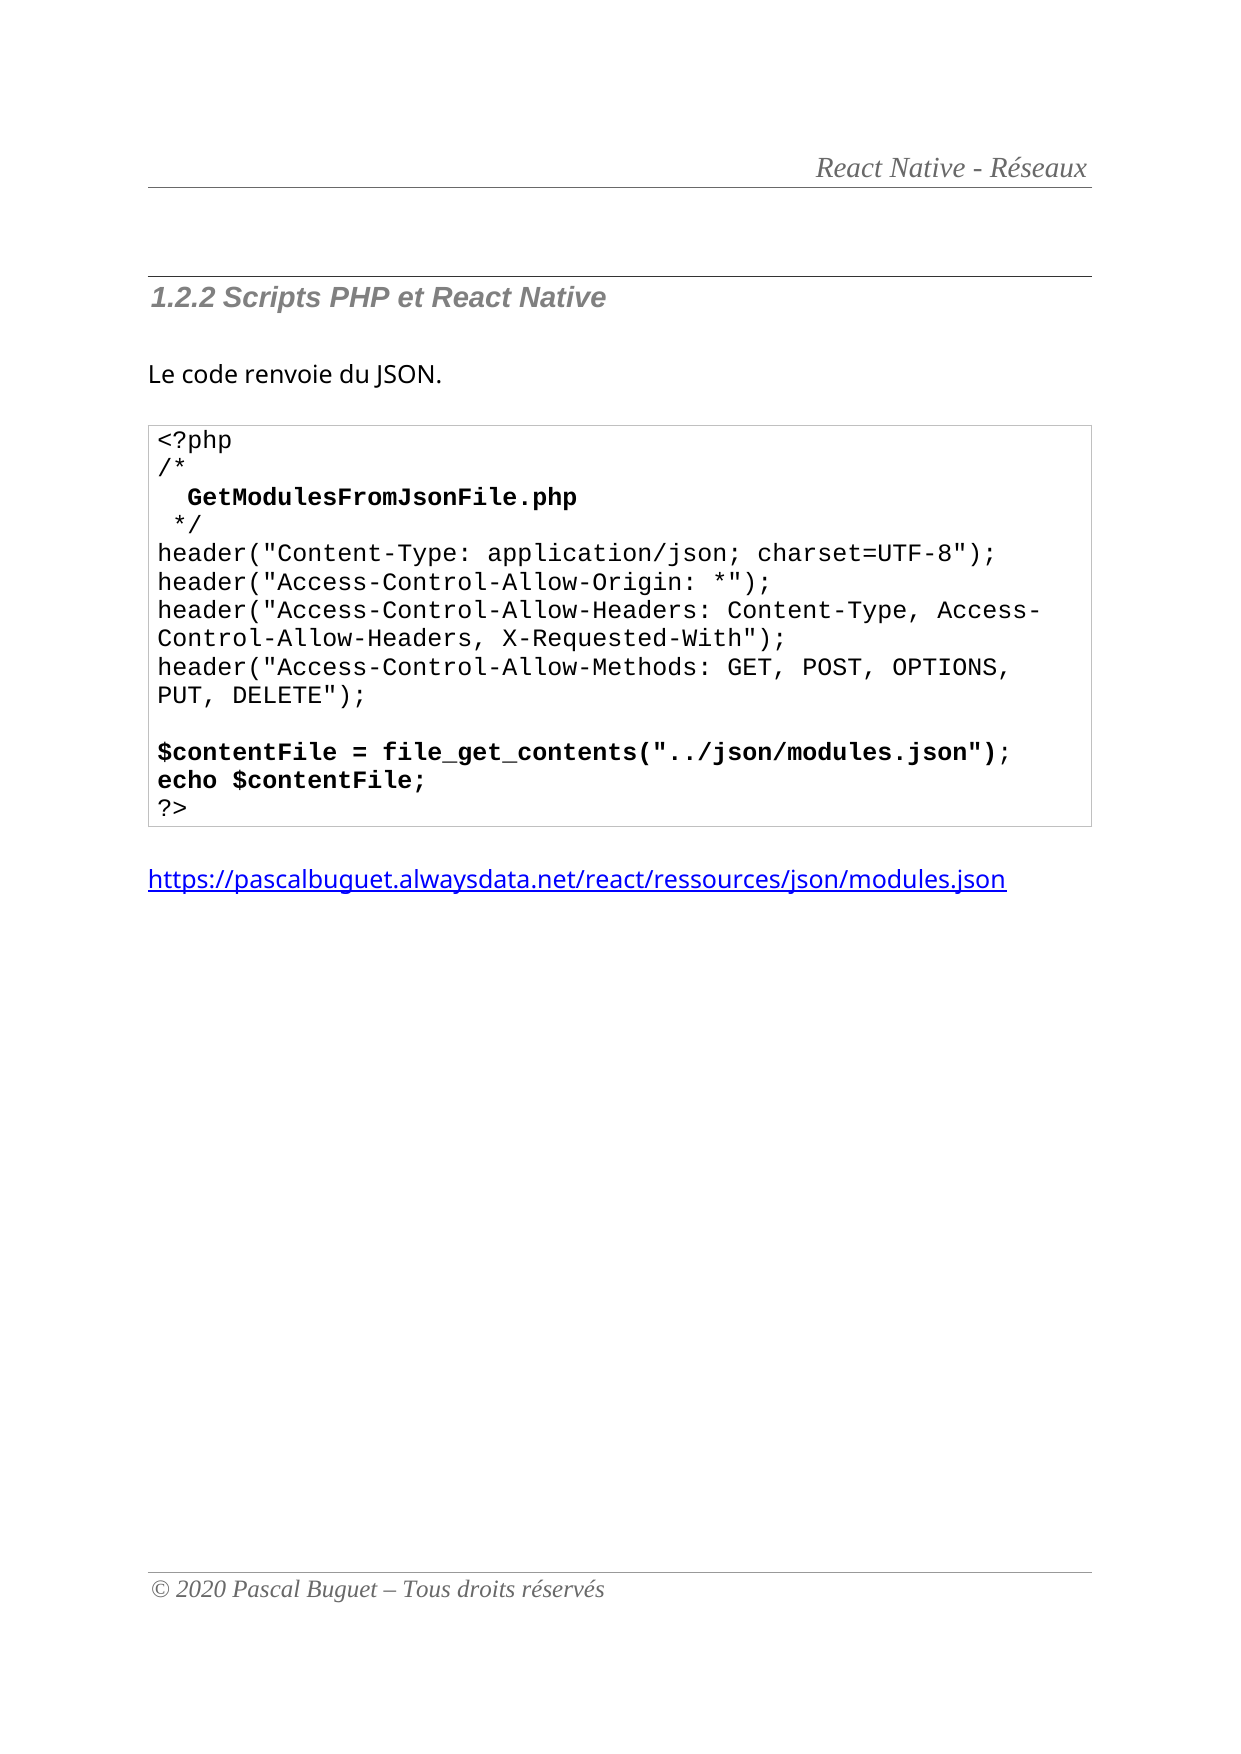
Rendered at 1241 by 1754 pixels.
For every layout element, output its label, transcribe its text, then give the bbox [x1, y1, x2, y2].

text https://pascalbuguet.alwaysdata.net/react/ressources/json/modules.json [148, 862, 1092, 896]
subtitle Scripts PHP et React Native [148, 277, 1092, 316]
text <?php /* GetModulesFromJsonFile.php */ header("Content-Type: application/json; charset=UTF-8"); header("Access-Control-Allow-Origin: *"); header("Access-Control-Allow-Headers: Content-Type, Access-Control-Allow-Headers, X-Requested-With"); header("Access-Control-Allow-Methods: GET, POST, OPTIONS, PUT, DELETE"); $contentFile = file_get_contents("../json/modules.json"); echo $contentFile; ?> [149, 426, 1091, 826]
text Le code renvoie du JSON. [148, 356, 1092, 391]
